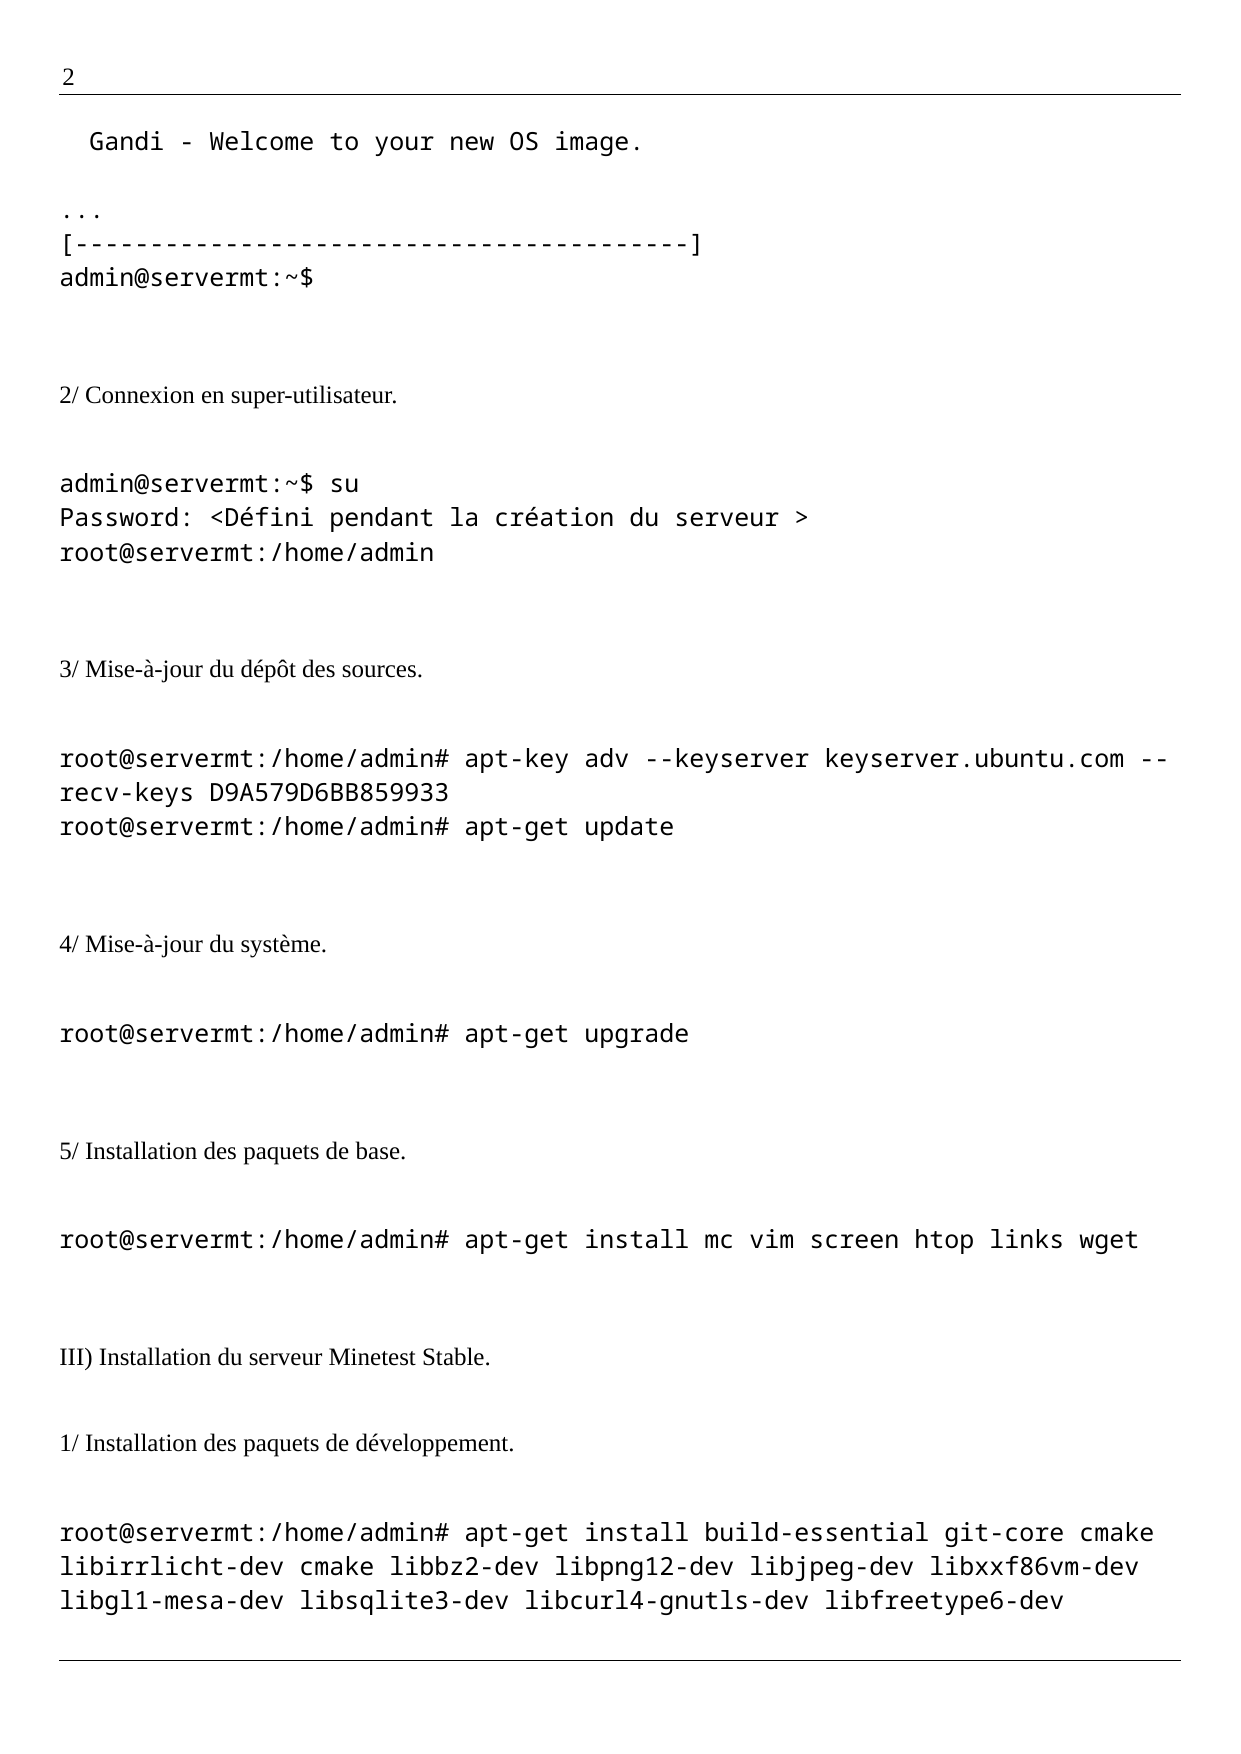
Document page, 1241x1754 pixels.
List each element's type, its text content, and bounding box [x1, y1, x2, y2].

text 3/ Mise-à-jour du dépôt des sources. [59, 654, 1181, 683]
text root@servermt:/home/admin# apt-get upgrade [59, 1015, 1181, 1049]
text [-----------------------------------------] [59, 225, 1181, 259]
text 2/ Connexion en super-utilisateur. [59, 380, 1181, 408]
text Gandi - Welcome to your new OS image. [59, 123, 1181, 157]
text ... [59, 191, 1181, 225]
text III) Installation du serveur Minetest Stable. [59, 1342, 1181, 1371]
text 1/ Installation des paquets de développement. [59, 1428, 1181, 1457]
text root@servermt:/home/admin# apt-get install build-essential git-core cmake libirrlicht-dev cmake libbz2-dev libpng12-dev libjpeg-dev libxxf86vm-dev libgl1-mesa-dev libsqlite3-dev libcurl4-gnutls-dev libfreetype6-dev [59, 1515, 1181, 1617]
text root@servermt:/home/admin [59, 534, 1181, 568]
text root@servermt:/home/admin# apt-key adv --keyserver keyserver.ubuntu.com --recv-keys D9A579D6BB859933 [59, 741, 1181, 809]
text 5/ Installation des paquets de base. [59, 1136, 1181, 1164]
text admin@servermt:~$ su [59, 466, 1181, 500]
text root@servermt:/home/admin# apt-get install mc vim screen htop links wget [59, 1222, 1181, 1256]
text 4/ Mise-à-jour du système. [59, 929, 1181, 958]
text admin@servermt:~$ [59, 259, 1181, 293]
text root@servermt:/home/admin# apt-get update [59, 809, 1181, 843]
text Password: <Défini pendant la création du serveur > [59, 500, 1181, 534]
